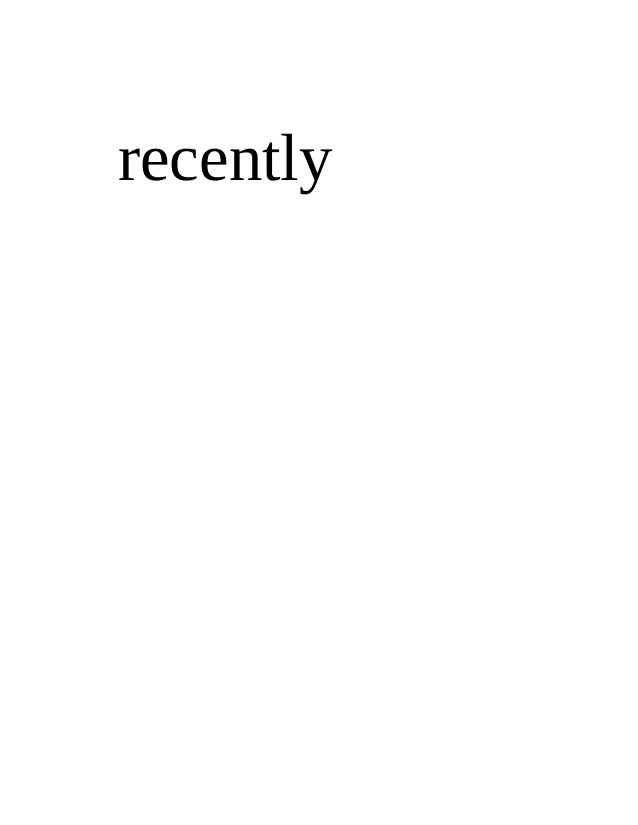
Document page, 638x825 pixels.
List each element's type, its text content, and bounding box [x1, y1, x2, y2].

text recently [118, 118, 519, 195]
